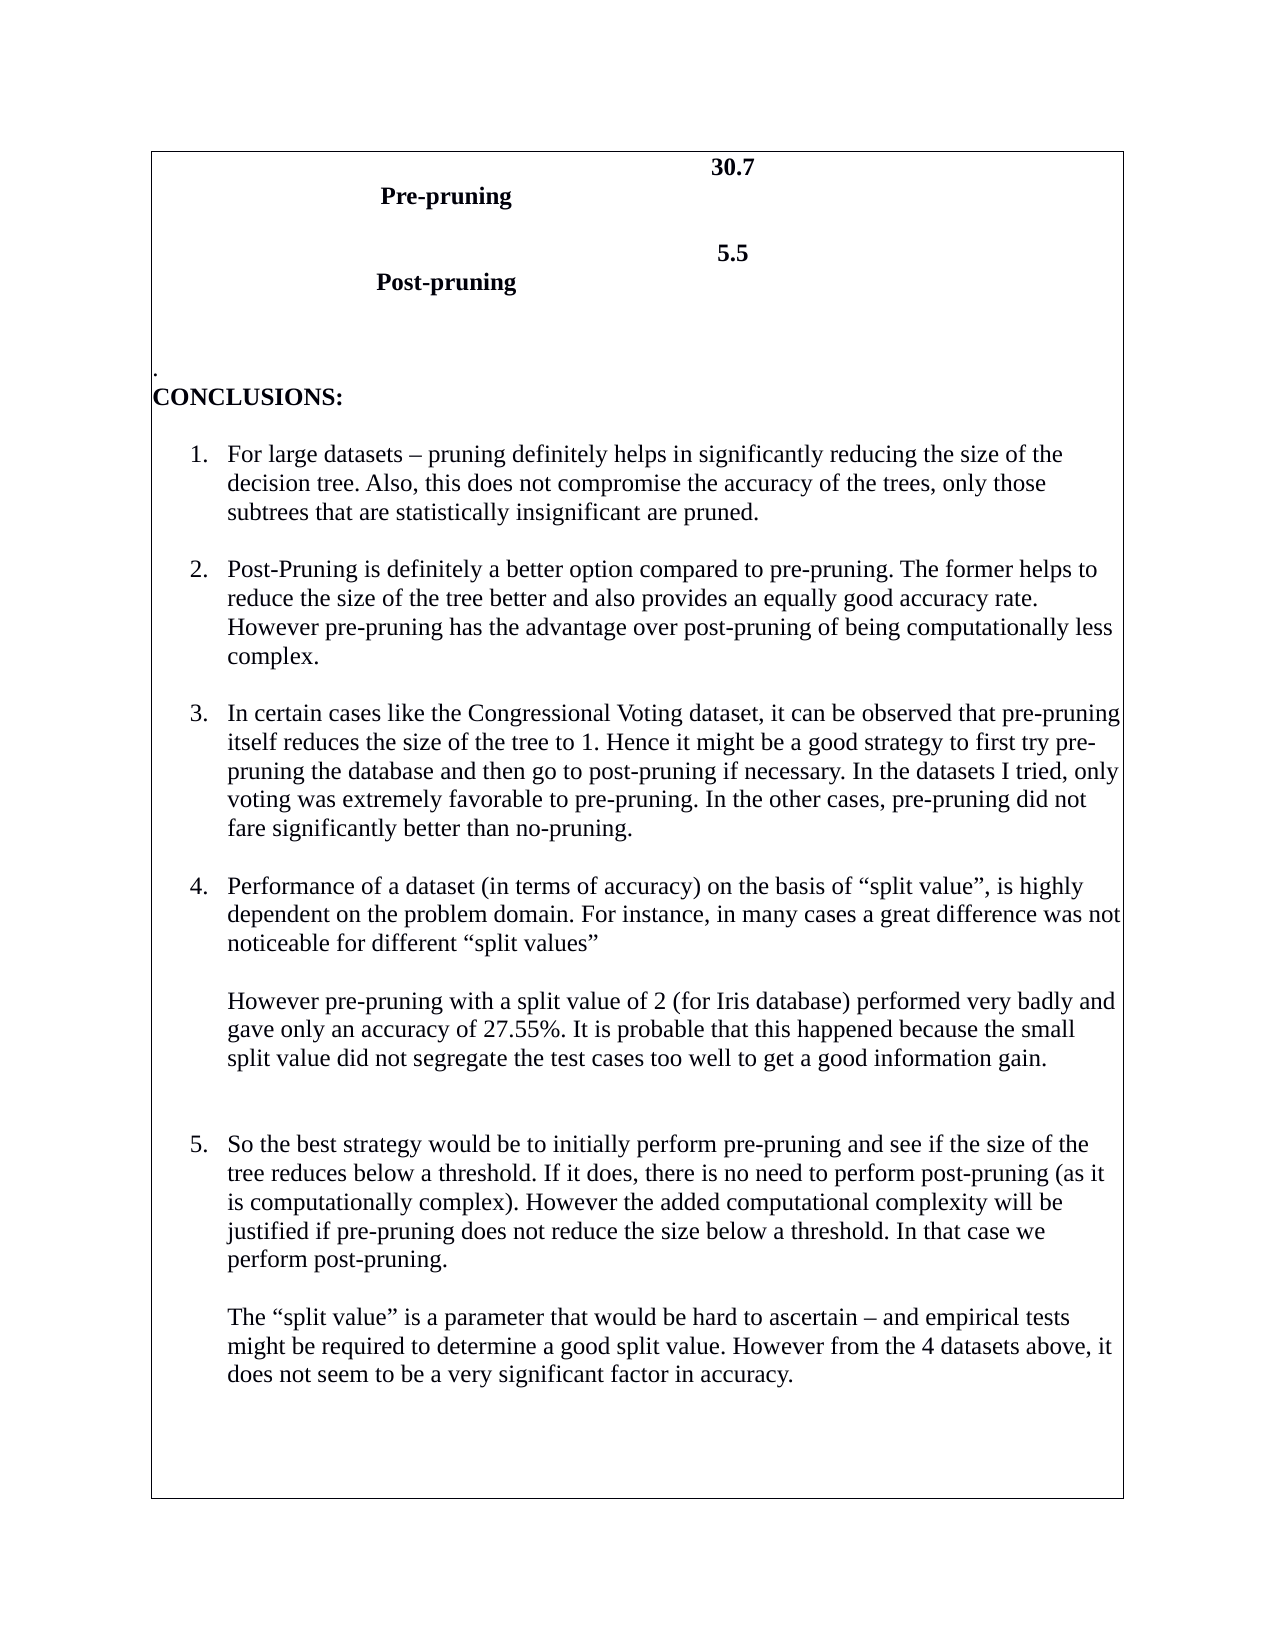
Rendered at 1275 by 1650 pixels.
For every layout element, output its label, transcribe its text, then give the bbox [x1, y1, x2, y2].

list However pre-pruning with a split value of 2 (for Iris database) performed very badly and gave only an accuracy of 27.55%. It is probable that this happened because the small split value did not segregate the test cases too well to get a good information gain. [227, 986, 1123, 1072]
list Post-Pruning is definitely a better option compared to pre-pruning. The former helps to reduce the size of the tree better and also provides an equally good accuracy rate. However pre-pruning has the advantage over post-pruning of being computationally less complex. [189, 554, 1123, 669]
list So the best strategy would be to initially perform pre-pruning and see if the size of the tree reduces below a threshold. If it does, there is no need to perform post-pruning (as it is computationally complex). However the added computational complexity will be justified if pre-pruning does not reduce the size below a threshold. In that case we perform post-pruning. [189, 1129, 1123, 1273]
list The “split value” is a parameter that would be hard to ascertain – and empirical tests might be required to determine a good split value. However from the 4 datasets above, it does not seem to be a very significant factor in accuracy. [227, 1302, 1123, 1388]
text CONCLUSIONS: [152, 382, 1123, 411]
table_cell Pre-pruning [351, 152, 541, 238]
text . [152, 353, 1123, 382]
list In certain cases like the Congressional Voting dataset, it can be observed that pre-pruning itself reduces the size of the tree to 1. Hence it might be a good strategy to first try pre-pruning the database and then go to post-pruning if necessary. In the datasets I tried, only voting was extremely favorable to pre-pruning. In the other cases, pre-pruning did not fare significantly better than no-pruning. [189, 698, 1123, 842]
table_cell 30.7 [541, 152, 924, 238]
list Performance of a dataset (in terms of accuracy) on the basis of “split value”, is highly dependent on the problem domain. For instance, in many cases a great difference was not noticeable for different “split values” [189, 871, 1123, 957]
list For large datasets – pruning definitely helps in significantly reducing the size of the decision tree. Also, this does not compromise the accuracy of the trees, only those subtrees that are statistically insignificant are pruned. [189, 439, 1123, 526]
table_cell 5.5 [541, 238, 924, 324]
table_cell Post-pruning [351, 238, 541, 324]
